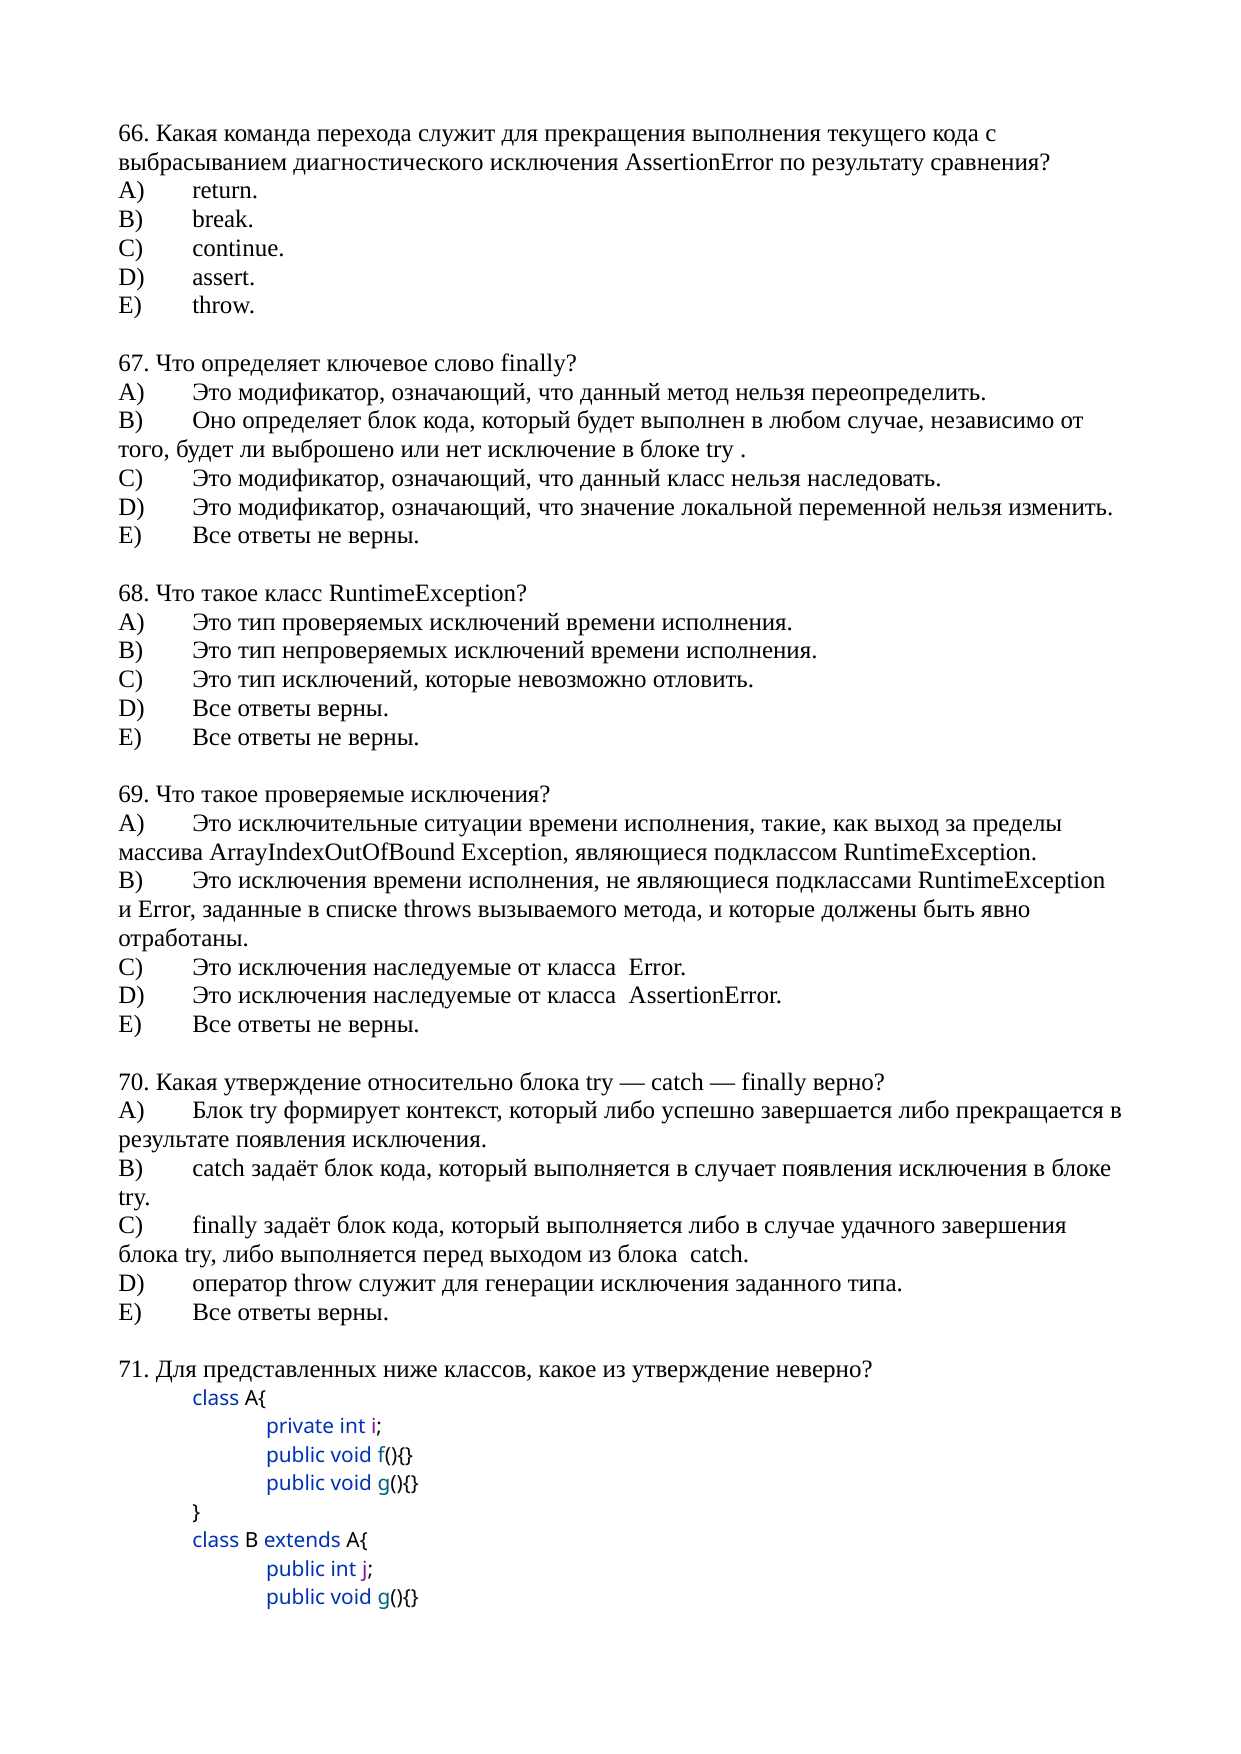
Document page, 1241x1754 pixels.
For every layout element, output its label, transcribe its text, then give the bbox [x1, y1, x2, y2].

text A) Это исключительные ситуации времени исполнения, такие, как выход за пределы массива ArrayIndexOutOfBound Exception, являющиеся подклассом RuntimeException. [118, 808, 1122, 866]
text 70. Какая утверждение относительно блока try — catch — finally верно? [118, 1067, 1122, 1096]
text 68. Что такое класс RuntimeException? [118, 578, 1122, 607]
text class A{ [118, 1383, 1122, 1412]
text B) Это исключения времени исполнения, не являющиеся подклассами RuntimeException и Error, заданные в списке throws вызываемого метода, и которые должены быть явно отработаны. [118, 866, 1122, 952]
text D) Это исключения наследуемые от класса AssertionError. E) Все ответы не верны. [118, 981, 1122, 1038]
text 67. Что определяет ключевое слово finally? [118, 348, 1122, 377]
text A) Это тип проверяемых исключений времени исполнения. [118, 607, 1122, 636]
text A) Блок try формирует контекст, который либо успешно завершается либо прекращается в результате появления исключения. [118, 1096, 1122, 1153]
text D) Все ответы верны. E) Все ответы не верны. [118, 693, 1122, 751]
text A) return. [118, 176, 1122, 204]
text C) continue. [118, 233, 1122, 262]
text 71. Для представленных ниже классов, какое из утверждение неверно? [118, 1354, 1122, 1383]
text C) Это модификатор, означающий, что данный класс нельзя наследовать. [118, 463, 1122, 492]
text D) Это модификатор, означающий, что значение локальной переменной нельзя изменить. E) Все ответы не верны. [118, 492, 1122, 549]
text A) Это модификатор, означающий, что данный метод нельзя переопределить. [118, 377, 1122, 406]
text B) catch задаёт блок кода, который выполняется в случает появления исключения в блоке try. C) finally задаёт блок кода, который выполняется либо в случае удачного завершения блока try, либо выполняется перед выходом из блока catch. D) оператор throw служит для генерации исключения заданного типа. E) Все ответы верны. [118, 1153, 1122, 1326]
text 69. Что такое проверяемые исключения? [118, 779, 1122, 808]
text B) Это тип непроверяемых исключений времени исполнения. [118, 636, 1122, 664]
text private int i; public void f(){} public void g(){} } class B extends A{ public int j; public void g(){} [118, 1412, 1122, 1611]
text D) assert. E) throw. [118, 262, 1122, 319]
text C) Это исключения наследуемые от класса Error. [118, 952, 1122, 981]
text B) Оно определяет блок кода, который будет выполнен в любом случае, независимо от того, будет ли выброшено или нет исключение в блоке try . [118, 406, 1122, 463]
text B) break. [118, 204, 1122, 233]
text 66. Какая команда перехода служит для прекращения выполнения текущего кода с выбрасыванием диагностического исключения AssertionError по результату сравнения? [118, 118, 1122, 176]
text C) Это тип исключений, которые невозможно отловить. [118, 664, 1122, 693]
